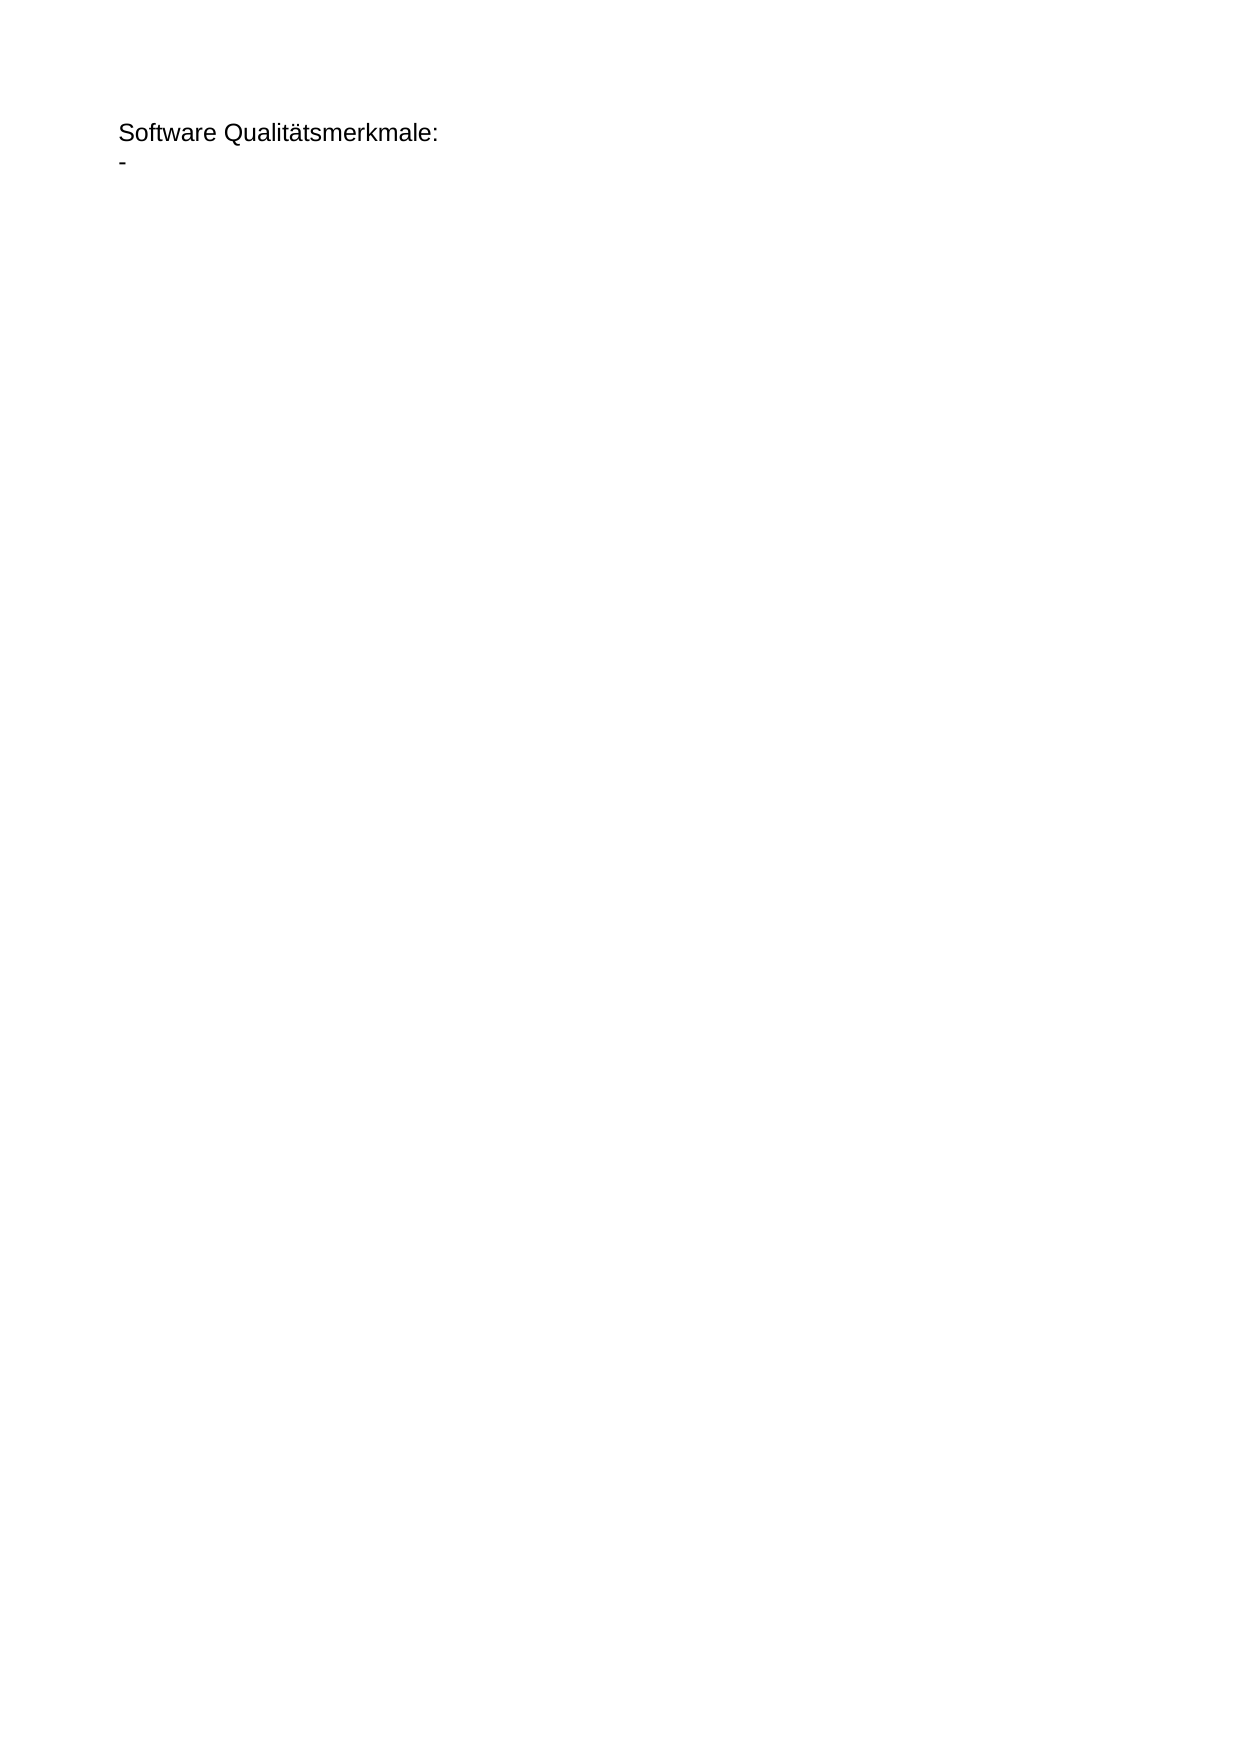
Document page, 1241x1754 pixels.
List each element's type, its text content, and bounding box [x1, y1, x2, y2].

text - [118, 147, 1122, 176]
text Software Qualitätsmerkmale: [118, 118, 1122, 147]
